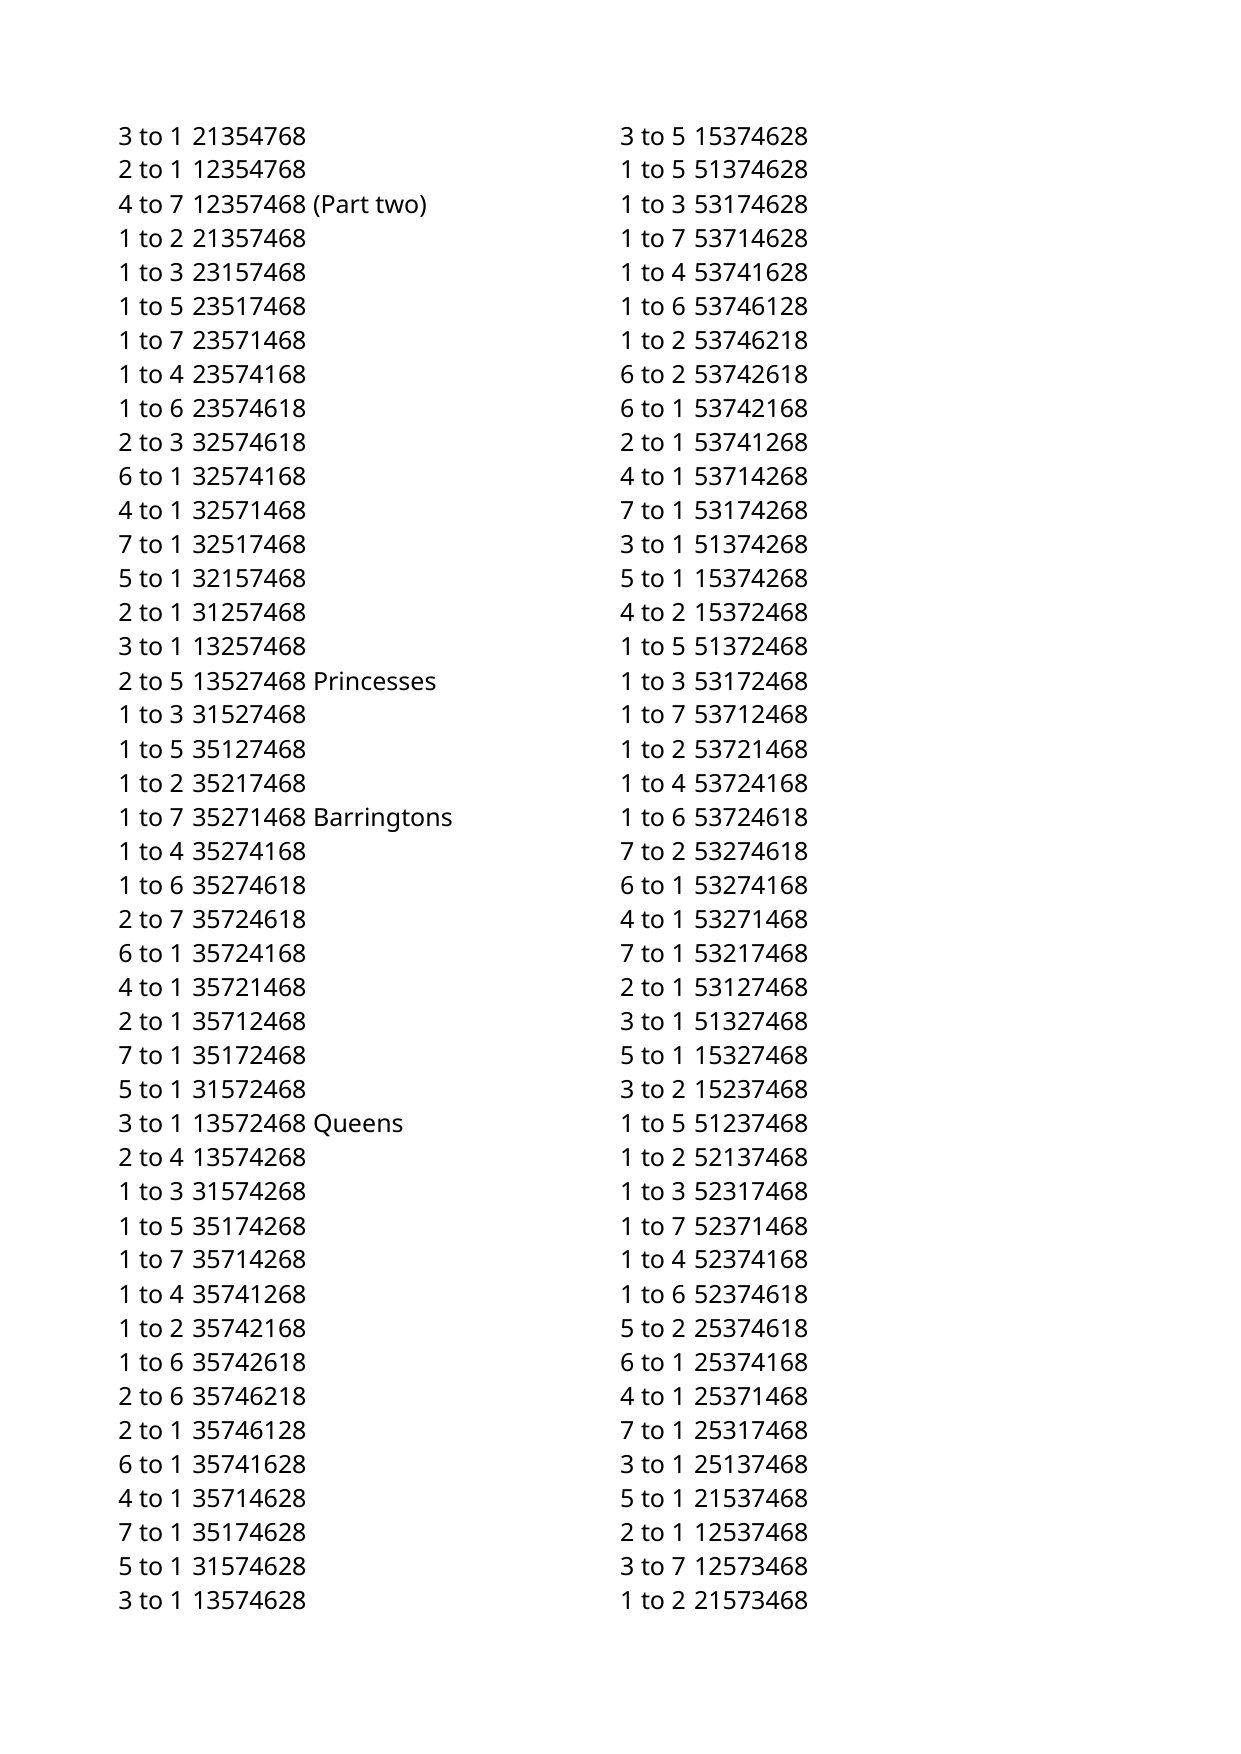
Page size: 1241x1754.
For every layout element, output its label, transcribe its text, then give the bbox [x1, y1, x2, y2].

text 2 to 1 12354768 [118, 152, 620, 186]
text 1 to 4 23574168 [118, 357, 620, 391]
text 1 to 7 35271468 Barringtons [118, 799, 620, 833]
text 1 to 3 53174628 [620, 186, 1122, 220]
text 4 to 1 25371468 [620, 1378, 1122, 1412]
text 1 to 5 35127468 [118, 731, 620, 765]
text 5 to 1 32157468 [118, 561, 620, 595]
text 7 to 1 35174628 [118, 1515, 620, 1549]
text 1 to 4 52374168 [620, 1242, 1122, 1276]
text 1 to 4 35274168 [118, 833, 620, 867]
text 3 to 1 21354768 [118, 118, 620, 152]
text 1 to 5 51237468 [620, 1106, 1122, 1140]
text 1 to 3 31527468 [118, 697, 620, 731]
text 1 to 3 23157468 [118, 254, 620, 288]
text 1 to 6 53746128 [620, 288, 1122, 322]
text 1 to 4 53741628 [620, 254, 1122, 288]
text 3 to 1 13572468 Queens [118, 1106, 620, 1140]
text 4 to 2 15372468 [620, 595, 1122, 629]
text 2 to 1 35712468 [118, 1004, 620, 1038]
text 5 to 1 31574628 [118, 1549, 620, 1583]
text 3 to 7 12573468 [620, 1549, 1122, 1583]
text 4 to 7 12357468 (Part two) [118, 186, 620, 220]
text 1 to 3 52317468 [620, 1174, 1122, 1208]
text 2 to 4 13574268 [118, 1140, 620, 1174]
text 4 to 1 35721468 [118, 970, 620, 1004]
text 5 to 1 15327468 [620, 1038, 1122, 1072]
text 1 to 7 53714628 [620, 220, 1122, 254]
text 2 to 7 35724618 [118, 902, 620, 936]
text 1 to 2 35217468 [118, 765, 620, 799]
text 2 to 5 13527468 Princesses [118, 663, 620, 697]
text 1 to 4 53724168 [620, 765, 1122, 799]
text 3 to 1 13574628 [118, 1583, 620, 1617]
text 1 to 6 53724618 [620, 799, 1122, 833]
text 1 to 2 53721468 [620, 731, 1122, 765]
text 6 to 1 25374168 [620, 1344, 1122, 1378]
text 1 to 3 31574268 [118, 1174, 620, 1208]
text 1 to 6 35274618 [118, 867, 620, 902]
text 4 to 1 32571468 [118, 493, 620, 527]
text 1 to 5 35174268 [118, 1208, 620, 1242]
text 1 to 3 53172468 [620, 663, 1122, 697]
text 3 to 1 13257468 [118, 629, 620, 663]
text 7 to 1 32517468 [118, 527, 620, 561]
text 6 to 1 32574168 [118, 459, 620, 493]
text 1 to 4 35741268 [118, 1276, 620, 1310]
text 6 to 2 53742618 [620, 357, 1122, 391]
text 6 to 1 53742168 [620, 391, 1122, 425]
text 2 to 1 53127468 [620, 970, 1122, 1004]
text 1 to 7 35714268 [118, 1242, 620, 1276]
text 1 to 7 23571468 [118, 322, 620, 357]
text 1 to 7 52371468 [620, 1208, 1122, 1242]
text 1 to 5 51374628 [620, 152, 1122, 186]
text 1 to 6 52374618 [620, 1276, 1122, 1310]
text 4 to 1 53271468 [620, 902, 1122, 936]
text 2 to 3 32574618 [118, 425, 620, 459]
text 5 to 1 31572468 [118, 1072, 620, 1106]
text 4 to 1 53714268 [620, 459, 1122, 493]
text 6 to 1 53274168 [620, 867, 1122, 902]
text 5 to 1 21537468 [620, 1481, 1122, 1515]
text 7 to 1 25317468 [620, 1412, 1122, 1447]
text 1 to 2 35742168 [118, 1310, 620, 1344]
text 5 to 2 25374618 [620, 1310, 1122, 1344]
text 7 to 2 53274618 [620, 833, 1122, 867]
text 4 to 1 35714628 [118, 1481, 620, 1515]
text 6 to 1 35741628 [118, 1447, 620, 1481]
text 1 to 5 23517468 [118, 288, 620, 322]
text 3 to 1 51374268 [620, 527, 1122, 561]
text 1 to 7 53712468 [620, 697, 1122, 731]
text 3 to 2 15237468 [620, 1072, 1122, 1106]
text 1 to 6 23574618 [118, 391, 620, 425]
text 2 to 1 53741268 [620, 425, 1122, 459]
text 1 to 5 51372468 [620, 629, 1122, 663]
text 1 to 2 52137468 [620, 1140, 1122, 1174]
text 7 to 1 35172468 [118, 1038, 620, 1072]
text 1 to 2 21357468 [118, 220, 620, 254]
text 3 to 1 25137468 [620, 1447, 1122, 1481]
text 5 to 1 15374268 [620, 561, 1122, 595]
text 3 to 1 51327468 [620, 1004, 1122, 1038]
text 1 to 2 53746218 [620, 322, 1122, 357]
text 3 to 5 15374628 [620, 118, 1122, 152]
text 2 to 1 12537468 [620, 1515, 1122, 1549]
text 6 to 1 35724168 [118, 936, 620, 970]
text 1 to 6 35742618 [118, 1344, 620, 1378]
text 2 to 1 35746128 [118, 1412, 620, 1447]
text 1 to 2 21573468 [620, 1583, 1122, 1617]
text 7 to 1 53217468 [620, 936, 1122, 970]
text 2 to 6 35746218 [118, 1378, 620, 1412]
text 7 to 1 53174268 [620, 493, 1122, 527]
text 2 to 1 31257468 [118, 595, 620, 629]
